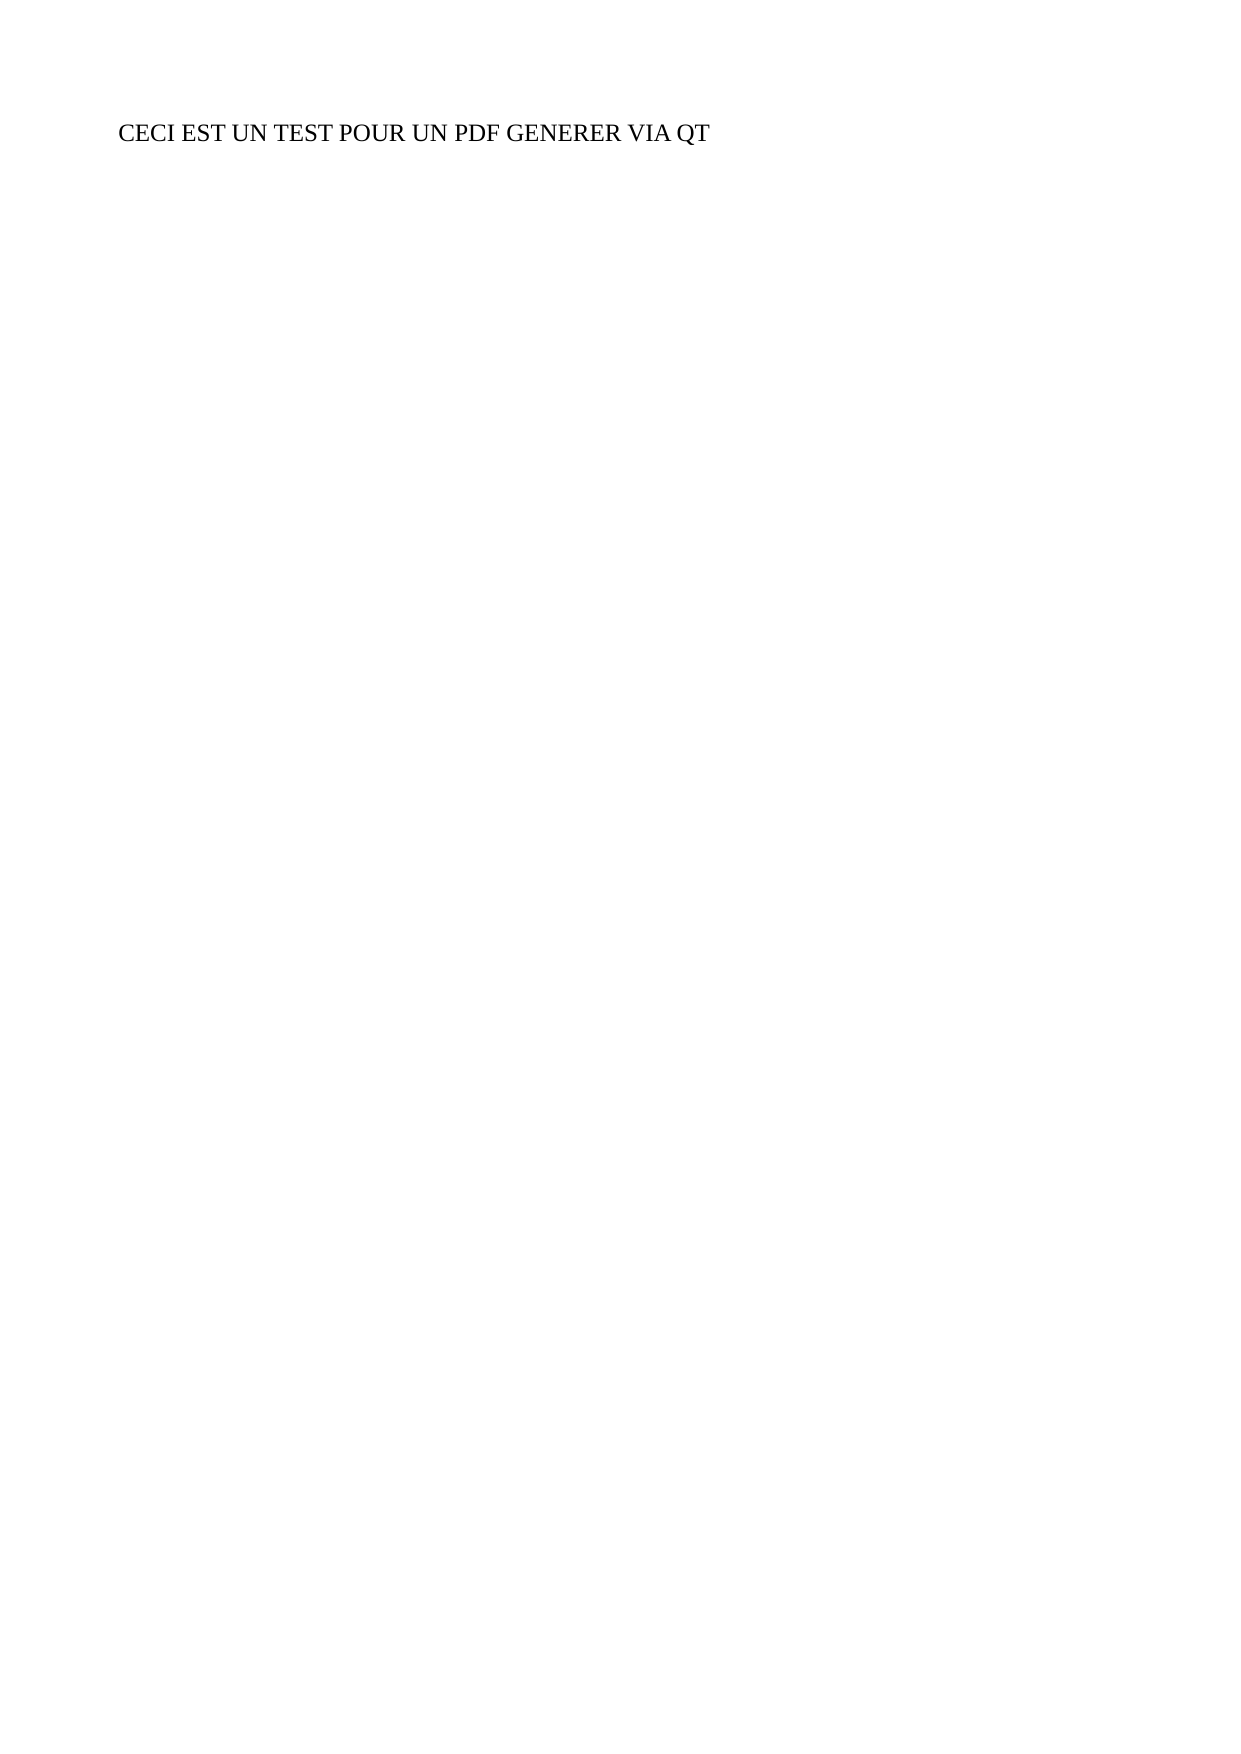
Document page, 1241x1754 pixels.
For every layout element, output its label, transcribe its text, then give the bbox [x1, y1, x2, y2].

text CECI EST UN TEST POUR UN PDF GENERER VIA QT [118, 118, 1122, 147]
